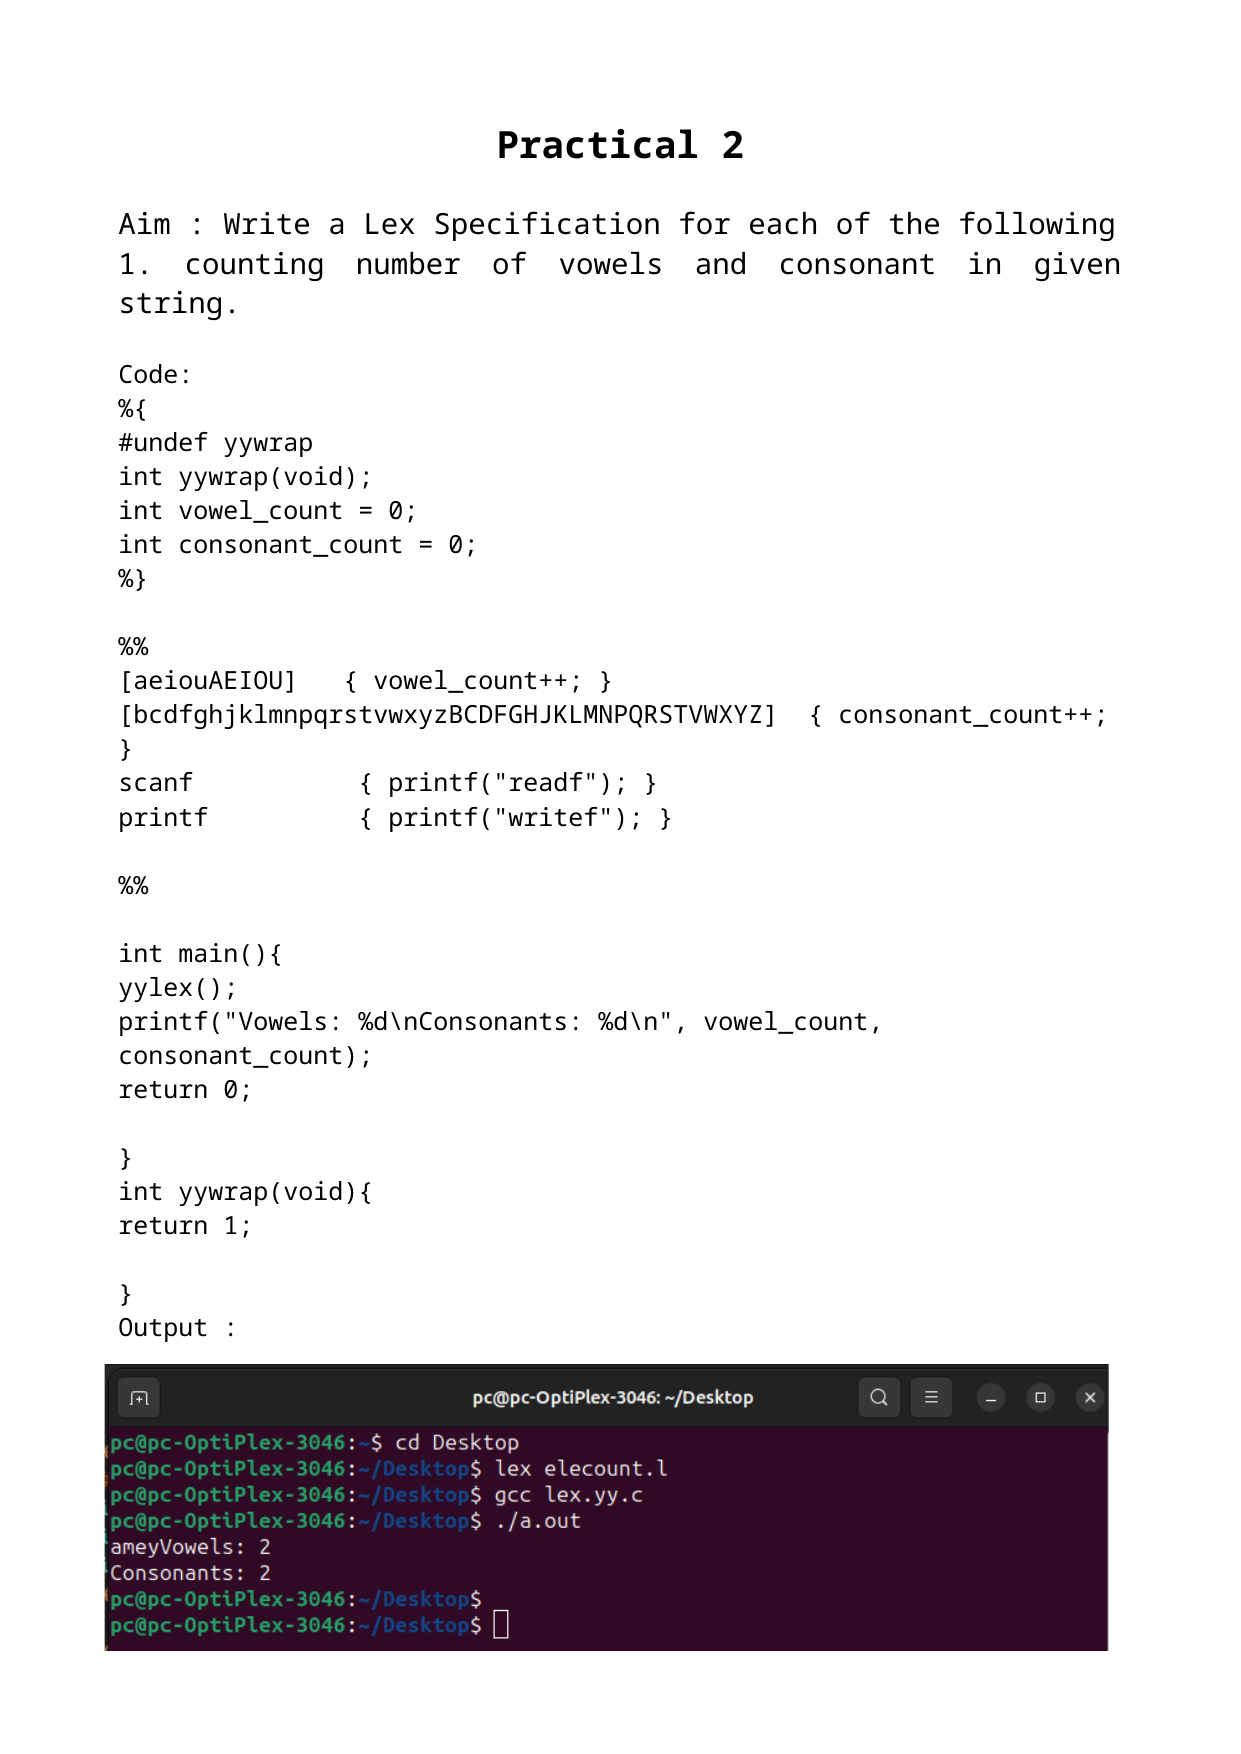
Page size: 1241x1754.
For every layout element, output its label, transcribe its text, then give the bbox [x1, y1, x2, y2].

text %} [118, 561, 1122, 595]
text int consonant_count = 0; [118, 527, 1122, 561]
text %% [118, 867, 1122, 901]
text %{ [118, 390, 1122, 424]
text return 0; [118, 1072, 1122, 1106]
text printf { printf("writef"); } [118, 799, 1122, 833]
text Practical 2 [118, 118, 1122, 169]
text } [118, 1276, 1122, 1310]
text 1. counting number of vowels and consonant in given string. [118, 243, 1122, 322]
text Aim : Write a Lex Specification for each of the following [118, 203, 1122, 243]
text #undef yywrap [118, 424, 1122, 458]
text %% [118, 629, 1122, 663]
text yylex(); [118, 969, 1122, 1003]
text [bcdfghjklmnpqrstvwxyzBCDFGHJKLMNPQRSTVWXYZ] { consonant_count++; } [118, 697, 1122, 765]
text printf("Vowels: %d\nConsonants: %d\n", vowel_count, consonant_count); [118, 1003, 1122, 1072]
text return 1; [118, 1208, 1122, 1242]
text scanf { printf("readf"); } [118, 765, 1122, 799]
text int yywrap(void); [118, 458, 1122, 493]
text int vowel_count = 0; [118, 493, 1122, 527]
text Output : [118, 1310, 1122, 1344]
text Code: [118, 356, 1122, 390]
text int yywrap(void){ [118, 1174, 1122, 1208]
text } [118, 1140, 1122, 1174]
text [aeiouAEIOU] { vowel_count++; } [118, 663, 1122, 697]
text int main(){ [118, 935, 1122, 969]
